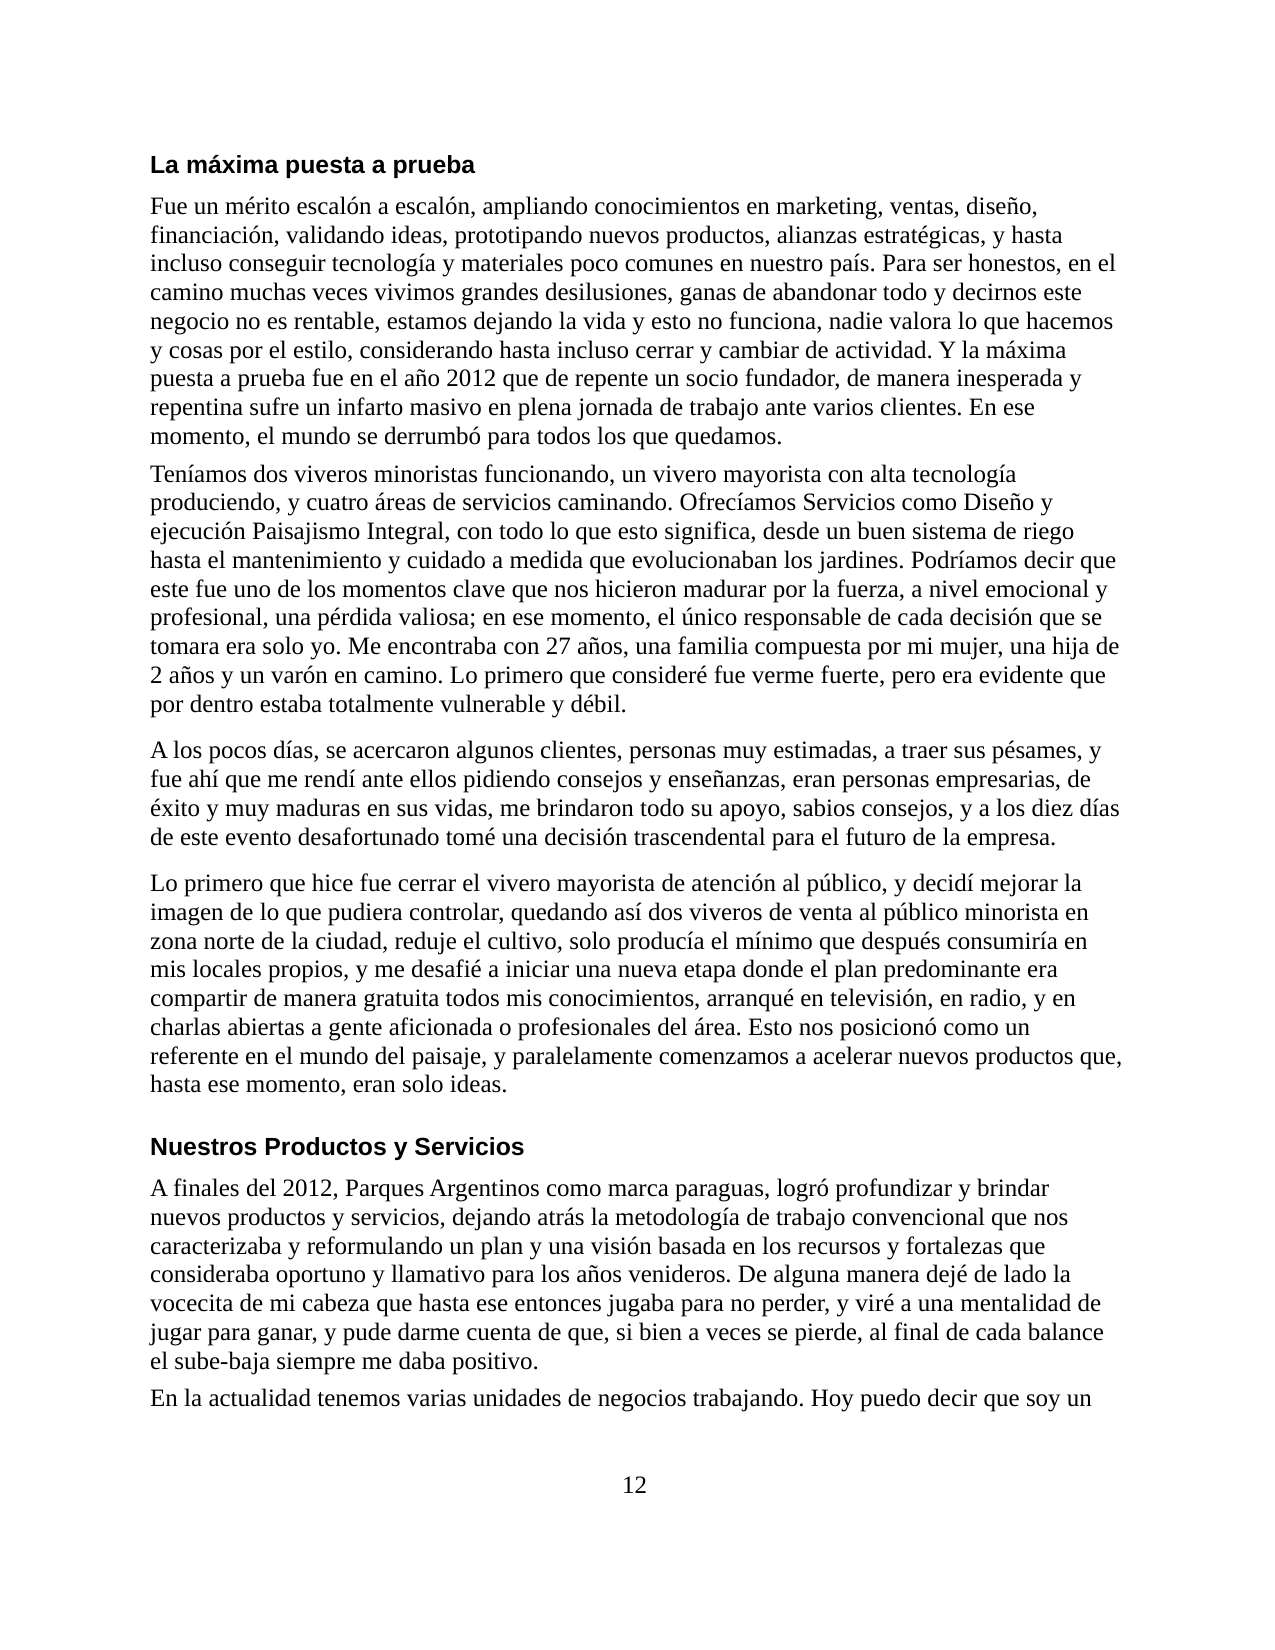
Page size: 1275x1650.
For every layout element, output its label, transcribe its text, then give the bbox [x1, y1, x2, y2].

text En la actualidad tenemos varias unidades de negocios trabajando. Hoy puedo decir que soy un [150, 1383, 1125, 1412]
subtitle Nuestros Productos y Servicios [150, 1132, 1125, 1161]
text Lo primero que hice fue cerrar el vivero mayorista de atención al público, y decidí mejorar la imagen de lo que pudiera controlar, quedando así dos viveros de venta al público minorista en zona norte de la ciudad, reduje el cultivo, solo producía el mínimo que después consumiría en mis locales propios, y me desafié a iniciar una nueva etapa donde el plan predominante era compartir de manera gratuita todos mis conocimientos, arranqué en televisión, en radio, y en charlas abiertas a gente aficionada o profesionales del área. Esto nos posicionó como un referente en el mundo del paisaje, y paralelamente comenzamos a acelerar nuevos productos que, hasta ese momento, eran solo ideas. [150, 868, 1125, 1098]
subtitle La máxima puesta a prueba [150, 150, 1125, 178]
text A finales del 2012, Parques Argentinos como marca paraguas, logró profundizar y brindar nuevos productos y servicios, dejando atrás la metodología de trabajo convencional que nos caracterizaba y reformulando un plan y una visión basada en los recursos y fortalezas que consideraba oportuno y llamativo para los años venideros. De alguna manera dejé de lado la vocecita de mi cabeza que hasta ese entonces jugaba para no perder, y viré a una mentalidad de jugar para ganar, y pude darme cuenta de que, si bien a veces se pierde, al final de cada balance el sube-baja siempre me daba positivo. [150, 1173, 1125, 1374]
text A los pocos días, se acercaron algunos clientes, personas muy estimadas, a traer sus pésames, y fue ahí que me rendí ante ellos pidiendo consejos y enseñanzas, eran personas empresarias, de éxito y muy maduras en sus vidas, me brindaron todo su apoyo, sabios consejos, y a los diez días de este evento desafortunado tomé una decisión trascendental para el futuro de la empresa. [150, 735, 1125, 850]
text Teníamos dos viveros minoristas funcionando, un vivero mayorista con alta tecnología produciendo, y cuatro áreas de servicios caminando. Ofrecíamos Servicios como Diseño y ejecución Paisajismo Integral, con todo lo que esto significa, desde un buen sistema de riego hasta el mantenimiento y cuidado a medida que evolucionaban los jardines. Podríamos decir que este fue uno de los momentos clave que nos hicieron madurar por la fuerza, a nivel emocional y profesional, una pérdida valiosa; en ese momento, el único responsable de cada decisión que se tomara era solo yo. Me encontraba con 27 años, una familia compuesta por mi mujer, una hija de 2 años y un varón en camino. Lo primero que consideré fue verme fuerte, pero era evidente que por dentro estaba totalmente vulnerable y débil. [150, 459, 1125, 717]
text Fue un mérito escalón a escalón, ampliando conocimientos en marketing, ventas, diseño, financiación, validando ideas, prototipando nuevos productos, alianzas estratégicas, y hasta incluso conseguir tecnología y materiales poco comunes en nuestro país. Para ser honestos, en el camino muchas veces vivimos grandes desilusiones, ganas de abandonar todo y decirnos este negocio no es rentable, estamos dejando la vida y esto no funciona, nadie valora lo que hacemos y cosas por el estilo, considerando hasta incluso cerrar y cambiar de actividad. Y la máxima puesta a prueba fue en el año 2012 que de repente un socio fundador, de manera inesperada y repentina sufre un infarto masivo en plena jornada de trabajo ante varios clientes. En ese momento, el mundo se derrumbó para todos los que quedamos. [150, 191, 1125, 450]
